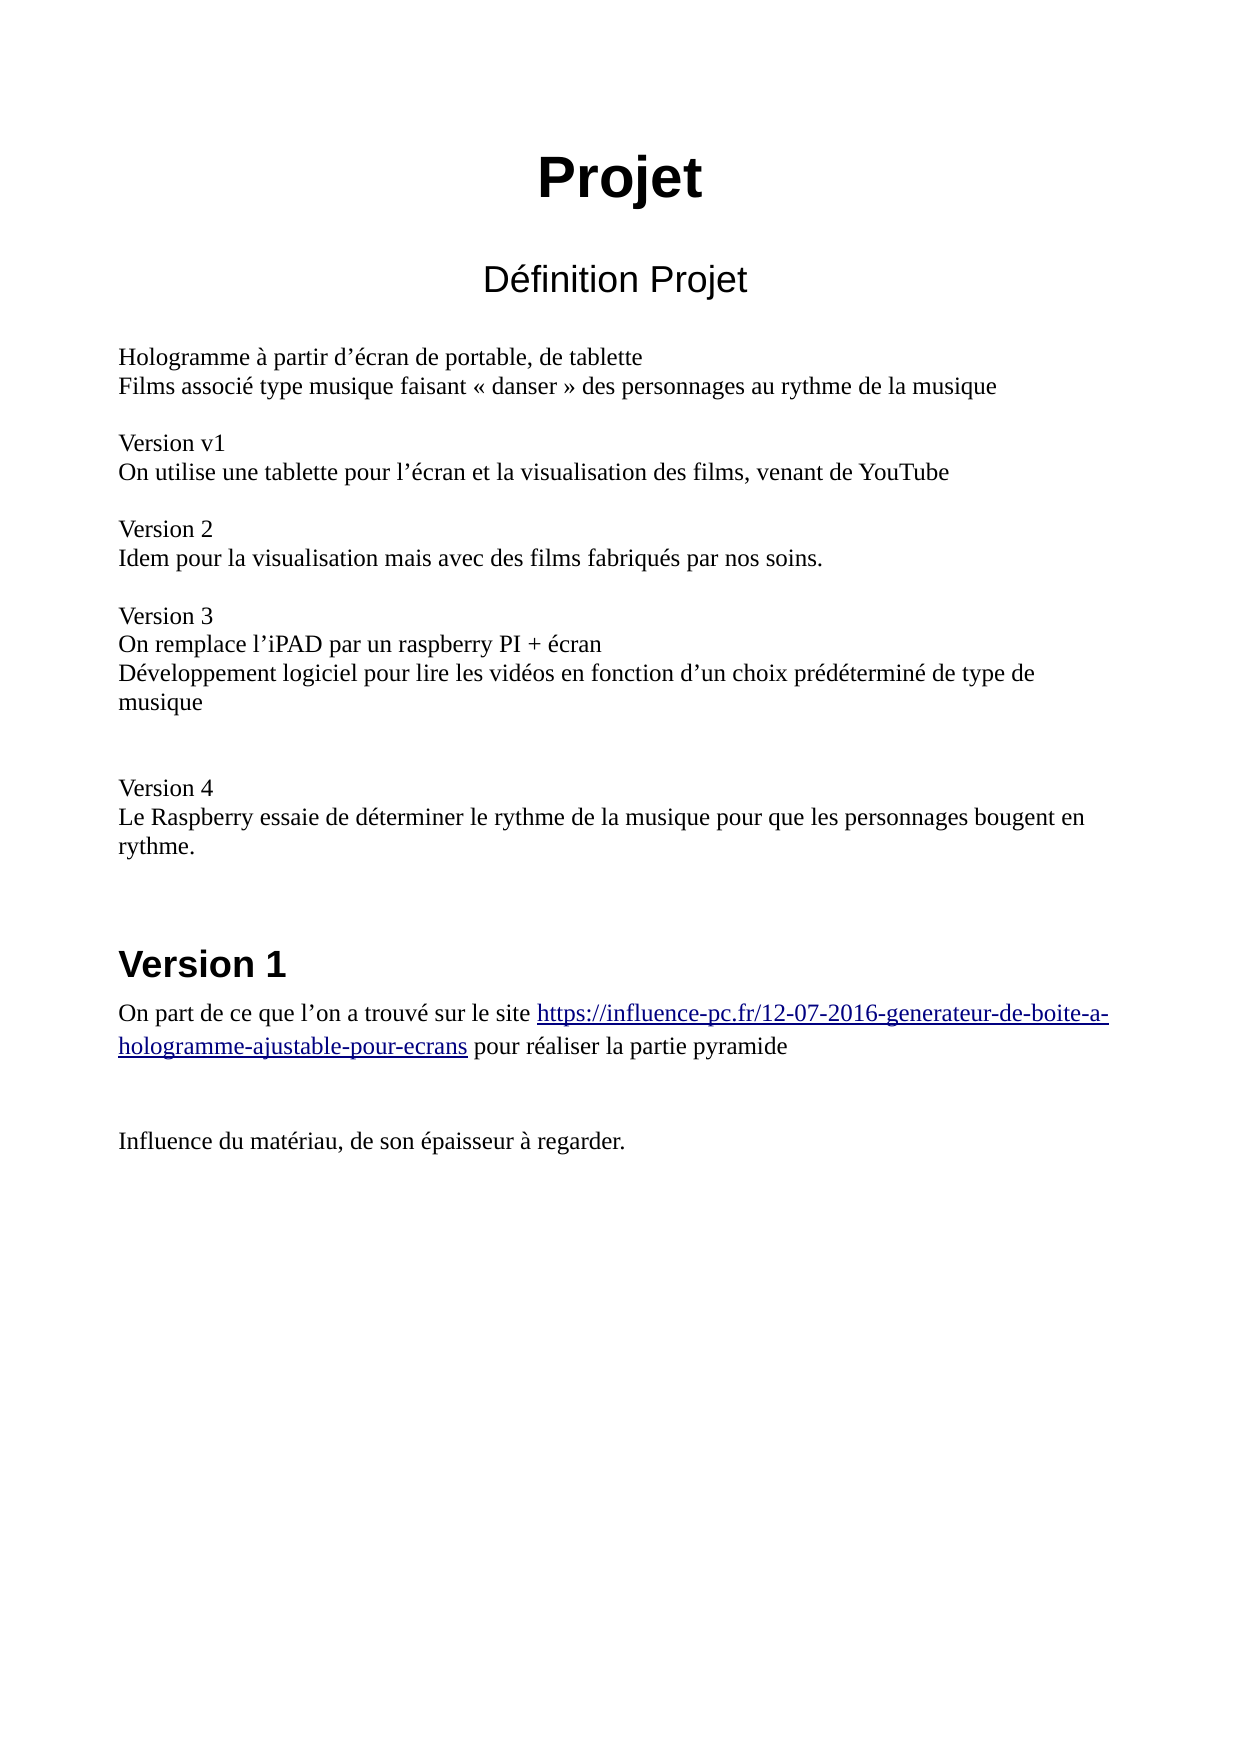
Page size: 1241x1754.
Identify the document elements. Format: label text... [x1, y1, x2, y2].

subtitle Définition Projet [118, 258, 1122, 301]
title Projet [118, 143, 1122, 210]
text Hologramme à partir d’écran de portable, de tablette [118, 342, 1122, 371]
text Version 4 [118, 773, 1122, 802]
text Version 2 [118, 514, 1122, 543]
text Version 3 [118, 601, 1122, 629]
text On remplace l’iPAD par un raspberry PI + écran [118, 629, 1122, 658]
subtitle Version 1 [118, 942, 1122, 986]
text Idem pour la visualisation mais avec des films fabriqués par nos soins. [118, 543, 1122, 572]
text On utilise une tablette pour l’écran et la visualisation des films, venant de YouTube [118, 457, 1122, 486]
text Influence du matériau, de son épaisseur à regarder. [118, 1126, 1122, 1155]
text Films associé type musique faisant « danser » des personnages au rythme de la musique [118, 371, 1122, 399]
text Développement logiciel pour lire les vidéos en fonction d’un choix prédéterminé de type de musique [118, 658, 1122, 716]
text On part de ce que l’on a trouvé sur le site https://influence-pc.fr/12-07-2016-generateur-de-boite-a-hologramme-ajustable-pour-ecrans pour réaliser la partie pyramide [118, 998, 1122, 1060]
text Le Raspberry essaie de déterminer le rythme de la musique pour que les personnages bougent en rythme. [118, 802, 1122, 859]
text Version v1 [118, 428, 1122, 457]
